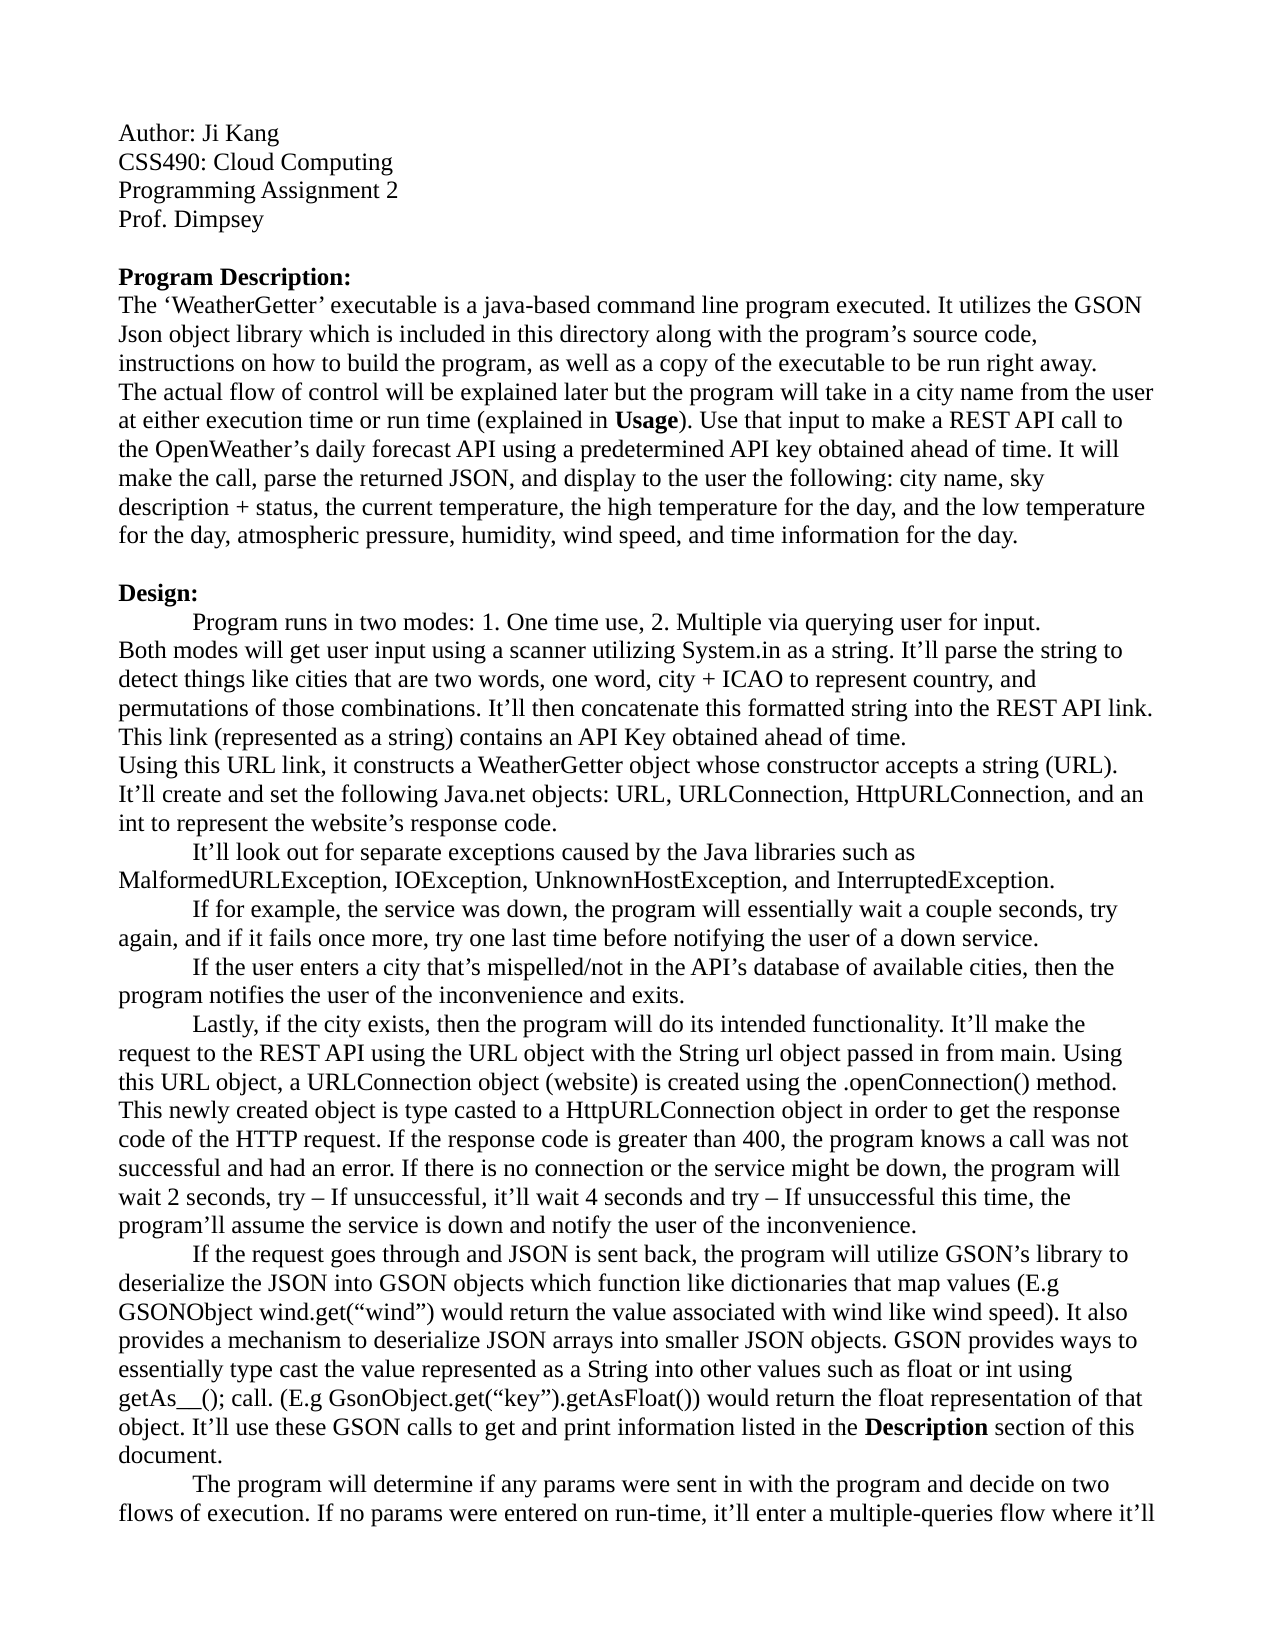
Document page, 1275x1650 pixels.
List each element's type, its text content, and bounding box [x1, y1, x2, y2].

text It’ll look out for separate exceptions caused by the Java libraries such as MalformedURLException, IOException, UnknownHostException, and InterruptedException. [118, 837, 1157, 894]
text Lastly, if the city exists, then the program will do its intended functionality. It’ll make the request to the REST API using the URL object with the String url object passed in from main. Using this URL object, a URLConnection object (website) is created using the .openConnection() method. This newly created object is type casted to a HttpURLConnection object in order to get the response code of the HTTP request. If the response code is greater than 400, the program knows a call was not successful and had an error. If there is no connection or the service might be down, the program will wait 2 seconds, try – If unsuccessful, it’ll wait 4 seconds and try – If unsuccessful this time, the program’ll assume the service is down and notify the user of the inconvenience. [118, 1009, 1157, 1239]
text CSS490: Cloud Computing [118, 147, 1157, 176]
text If for example, the service was down, the program will essentially wait a couple seconds, try again, and if it fails once more, try one last time before notifying the user of a down service. [118, 894, 1157, 952]
text Both modes will get user input using a scanner utilizing System.in as a string. It’ll parse the string to detect things like cities that are two words, one word, city + ICAO to represent country, and permutations of those combinations. It’ll then concatenate this formatted string into the REST API link. This link (represented as a string) contains an API Key obtained ahead of time. [118, 636, 1157, 751]
text The ‘WeatherGetter’ executable is a java-based command line program executed. It utilizes the GSON Json object library which is included in this directory along with the program’s source code, instructions on how to build the program, as well as a copy of the executable to be run right away. [118, 291, 1157, 377]
text If the user enters a city that’s mispelled/not in the API’s database of available cities, then the program notifies the user of the inconvenience and exits. [118, 952, 1157, 1009]
text Design: [118, 578, 1157, 607]
text The actual flow of control will be explained later but the program will take in a city name from the user at either execution time or run time (explained in Usage). Use that input to make a REST API call to the OpenWeather’s daily forecast API using a predetermined API key obtained ahead of time. It will make the call, parse the returned JSON, and display to the user the following: city name, sky description + status, the current temperature, the high temperature for the day, and the low temperature for the day, atmospheric pressure, humidity, wind speed, and time information for the day. [118, 377, 1157, 549]
text The program will determine if any params were sent in with the program and decide on two flows of execution. If no params were entered on run-time, it’ll enter a multiple-queries flow where it’ll [118, 1469, 1157, 1527]
text Program Description: [118, 262, 1157, 291]
text Prof. Dimpsey [118, 204, 1157, 233]
text Author: Ji Kang [118, 118, 1157, 147]
text Program runs in two modes: 1. One time use, 2. Multiple via querying user for input. [118, 607, 1157, 636]
text Programming Assignment 2 [118, 176, 1157, 204]
text Using this URL link, it constructs a WeatherGetter object whose constructor accepts a string (URL). It’ll create and set the following Java.net objects: URL, URLConnection, HttpURLConnection, and an int to represent the website’s response code. [118, 751, 1157, 837]
text If the request goes through and JSON is sent back, the program will utilize GSON’s library to deserialize the JSON into GSON objects which function like dictionaries that map values (E.g GSONObject wind.get(“wind”) would return the value associated with wind like wind speed). It also provides a mechanism to deserialize JSON arrays into smaller JSON objects. GSON provides ways to essentially type cast the value represented as a String into other values such as float or int using getAs__(); call. (E.g GsonObject.get(“key”).getAsFloat()) would return the float representation of that object. It’ll use these GSON calls to get and print information listed in the Description section of this document. [118, 1239, 1157, 1469]
